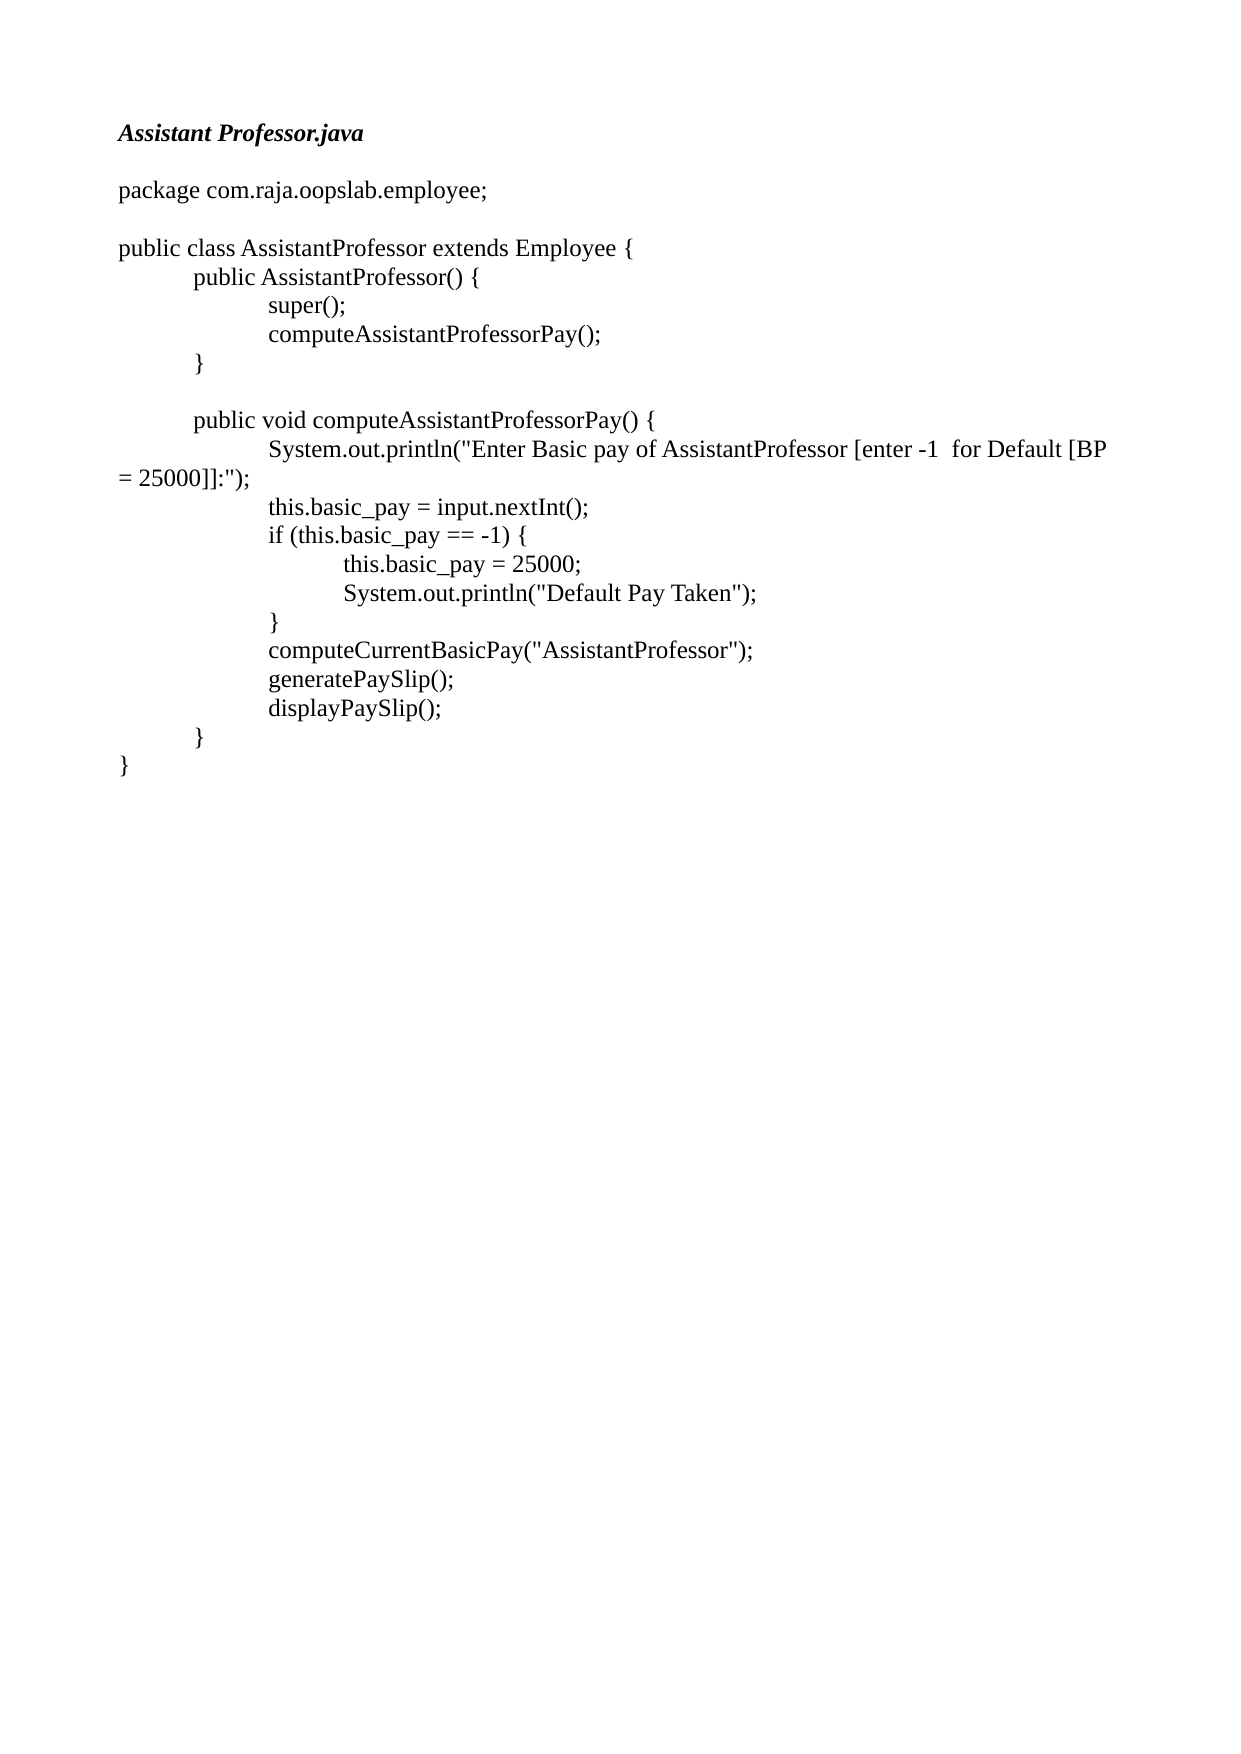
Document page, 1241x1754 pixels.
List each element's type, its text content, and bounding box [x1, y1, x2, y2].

text public AssistantProfessor() { [118, 262, 1122, 291]
text } [118, 607, 1122, 636]
text } [118, 722, 1122, 751]
text System.out.println("Enter Basic pay of AssistantProfessor [enter -1 for Default [BP = 25000]]:"); [118, 434, 1122, 492]
text public void computeAssistantProfessorPay() { [118, 406, 1122, 434]
text package com.raja.oopslab.employee; [118, 176, 1122, 204]
text this.basic_pay = 25000; [118, 549, 1122, 578]
text computeCurrentBasicPay("AssistantProfessor"); [118, 636, 1122, 664]
text public class AssistantProfessor extends Employee { [118, 233, 1122, 262]
text generatePaySlip(); [118, 664, 1122, 693]
text System.out.println("Default Pay Taken"); [118, 578, 1122, 607]
text if (this.basic_pay == -1) { [118, 521, 1122, 549]
text Assistant Professor.java [118, 118, 1122, 147]
text super(); [118, 291, 1122, 319]
text } [118, 751, 1122, 779]
text } [118, 348, 1122, 377]
text this.basic_pay = input.nextInt(); [118, 492, 1122, 521]
text displayPaySlip(); [118, 693, 1122, 722]
text computeAssistantProfessorPay(); [118, 319, 1122, 348]
